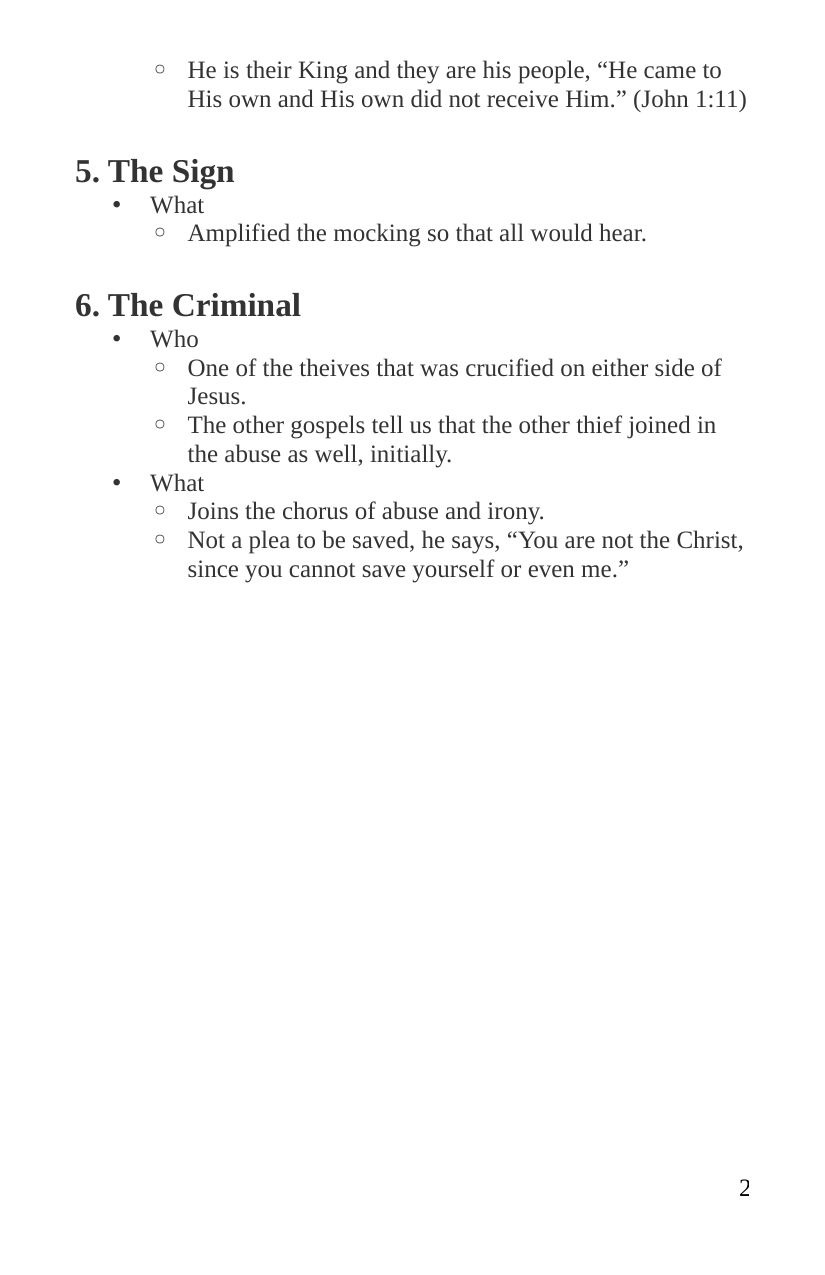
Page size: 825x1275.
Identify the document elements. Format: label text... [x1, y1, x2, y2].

list One of the theives that was crucified on either side of Jesus. [150, 353, 750, 410]
list Joins the chorus of abuse and irony. [150, 496, 750, 525]
list Who [112, 324, 750, 353]
list What [112, 468, 750, 496]
list He is their King and they are his people, “He came to His own and His own did not receive Him.” (John 1:11) [150, 56, 750, 113]
list The other gospels tell us that the other thief joined in the abuse as well, initially. [150, 410, 750, 468]
list Amplified the mocking so that all would hear. [150, 218, 750, 247]
list What [112, 190, 750, 218]
text 5. The Sign [75, 151, 750, 190]
list Not a plea to be saved, he says, “You are not the Christ, since you cannot save yourself or even me.” [150, 525, 750, 583]
text 6. The Criminal [75, 286, 750, 324]
